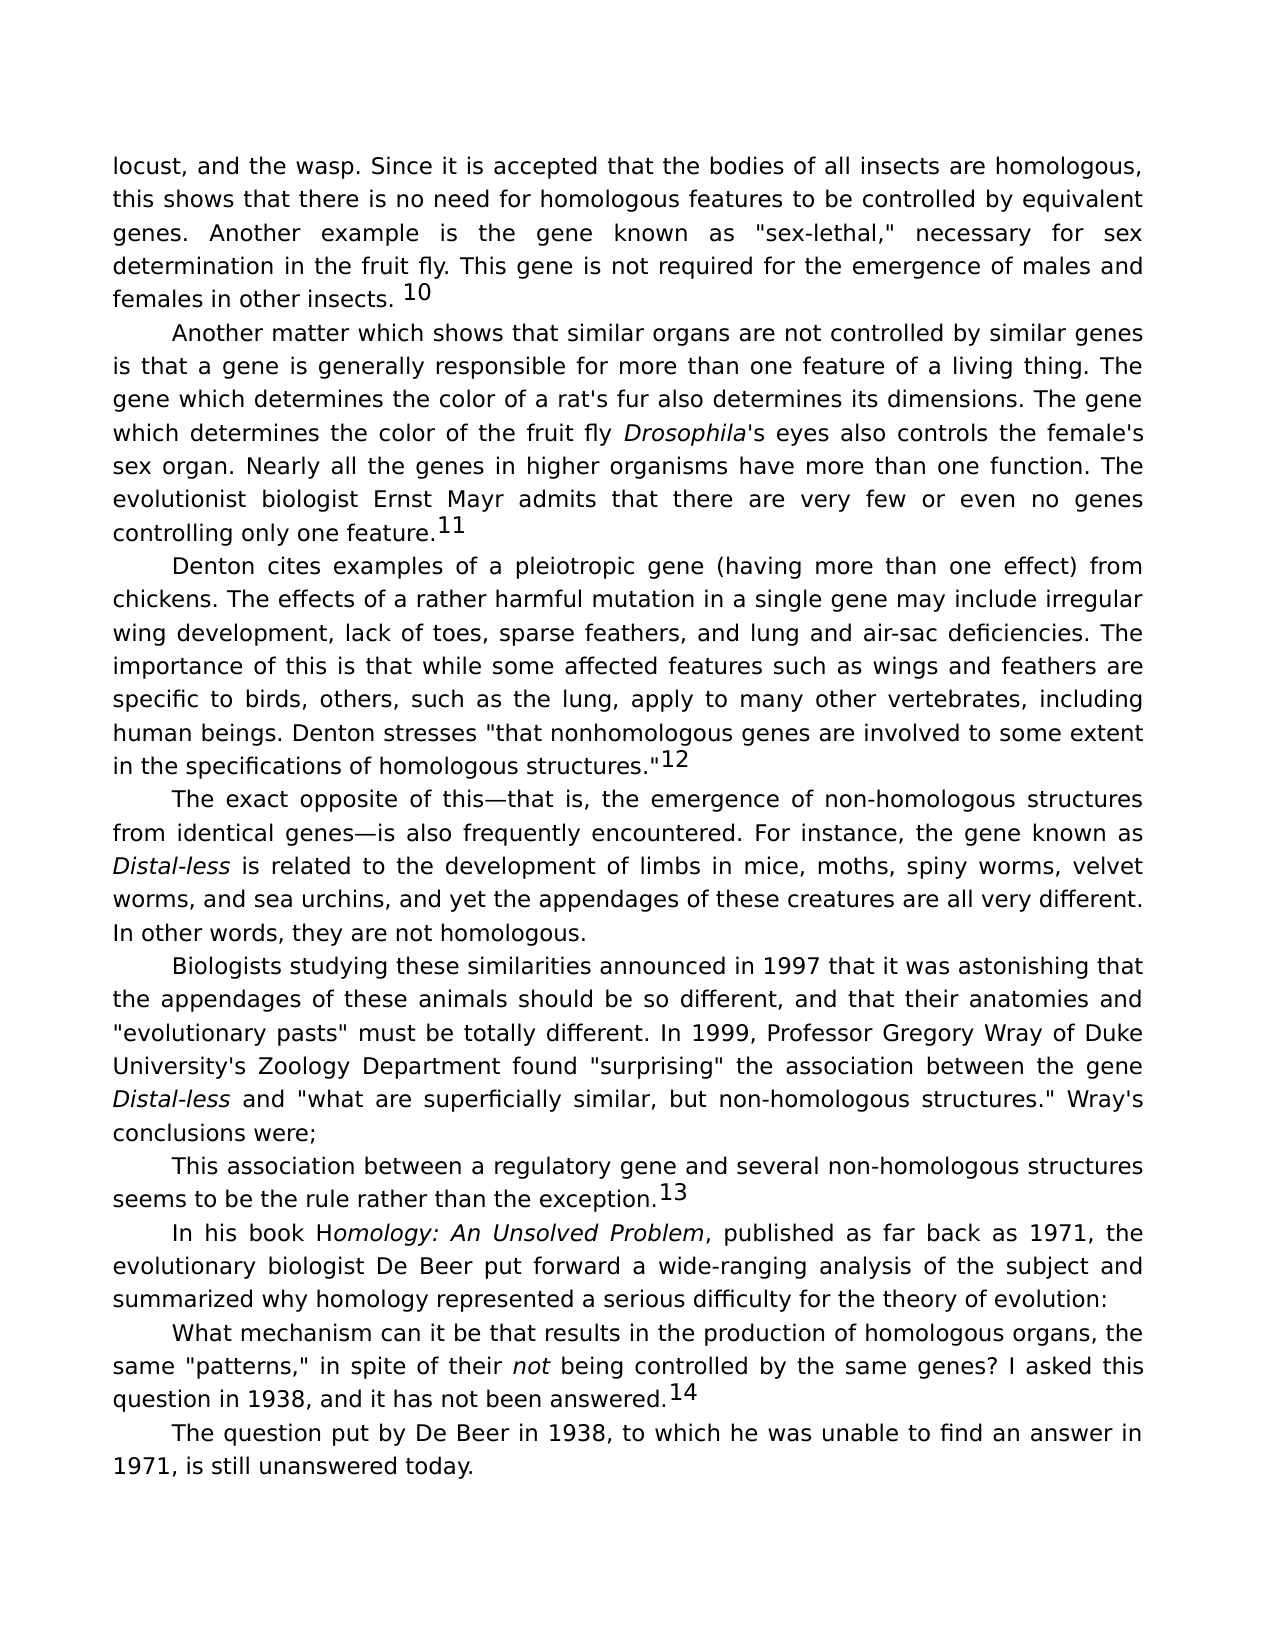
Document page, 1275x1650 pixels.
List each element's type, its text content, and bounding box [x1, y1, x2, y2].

text In his book Homology: An Unsolved Problem, published as far back as 1971, the evolutionary biologist De Beer put forward a wide-ranging analysis of the subject and summarized why homology represented a serious difficulty for the theory of evolution: [112, 1214, 1145, 1314]
text The question put by De Beer in 1938, to which he was unable to find an answer in 1971, is still unanswered today. [112, 1414, 1145, 1481]
text locust, and the wasp. Since it is accepted that the bodies of all insects are homologous, this shows that there is no need for homologous features to be controlled by equivalent genes. Another example is the gene known as "sex-lethal," necessary for sex determination in the fruit fly. This gene is not required for the emergence of males and females in other insects. 10 [112, 148, 1145, 314]
text Biologists studying these similarities announced in 1997 that it was astonishing that the appendages of these animals should be so different, and that their anatomies and "evolutionary pasts" must be totally different. In 1999, Professor Gregory Wray of Duke University's Zoology Department found "surprising" the association between the gene Distal-less and "what are superficially similar, but non-homologous structures." Wray's conclusions were; [112, 948, 1145, 1148]
text Denton cites examples of a pleiotropic gene (having more than one effect) from chickens. The effects of a rather harmful mutation in a single gene may include irregular wing development, lack of toes, sparse feathers, and lung and air-sac deficiencies. The importance of this is that while some affected features such as wings and feathers are specific to birds, others, such as the lung, apply to many other vertebrates, including human beings. Denton stresses "that nonhomologous genes are involved to some extent in the specifications of homologous structures."12 [112, 548, 1145, 781]
text This association between a regulatory gene and several non-homologous structures seems to be the rule rather than the exception.13 [112, 1148, 1145, 1214]
text Another matter which shows that similar organs are not controlled by similar genes is that a gene is generally responsible for more than one feature of a living thing. The gene which determines the color of a rat's fur also determines its dimensions. The gene which determines the color of the fruit fly Drosophila's eyes also controls the female's sex organ. Nearly all the genes in higher organisms have more than one function. The evolutionist biologist Ernst Mayr admits that there are very few or even no genes controlling only one feature.11 [112, 314, 1145, 548]
text What mechanism can it be that results in the production of homologous organs, the same "patterns," in spite of their not being controlled by the same genes? I asked this question in 1938, and it has not been answered.14 [112, 1314, 1145, 1414]
text The exact opposite of this—that is, the emergence of non-homologous structures from identical genes—is also frequently encountered. For instance, the gene known as Distal-less is related to the development of limbs in mice, moths, spiny worms, velvet worms, and sea urchins, and yet the appendages of these creatures are all very different. In other words, they are not homologous. [112, 781, 1145, 948]
